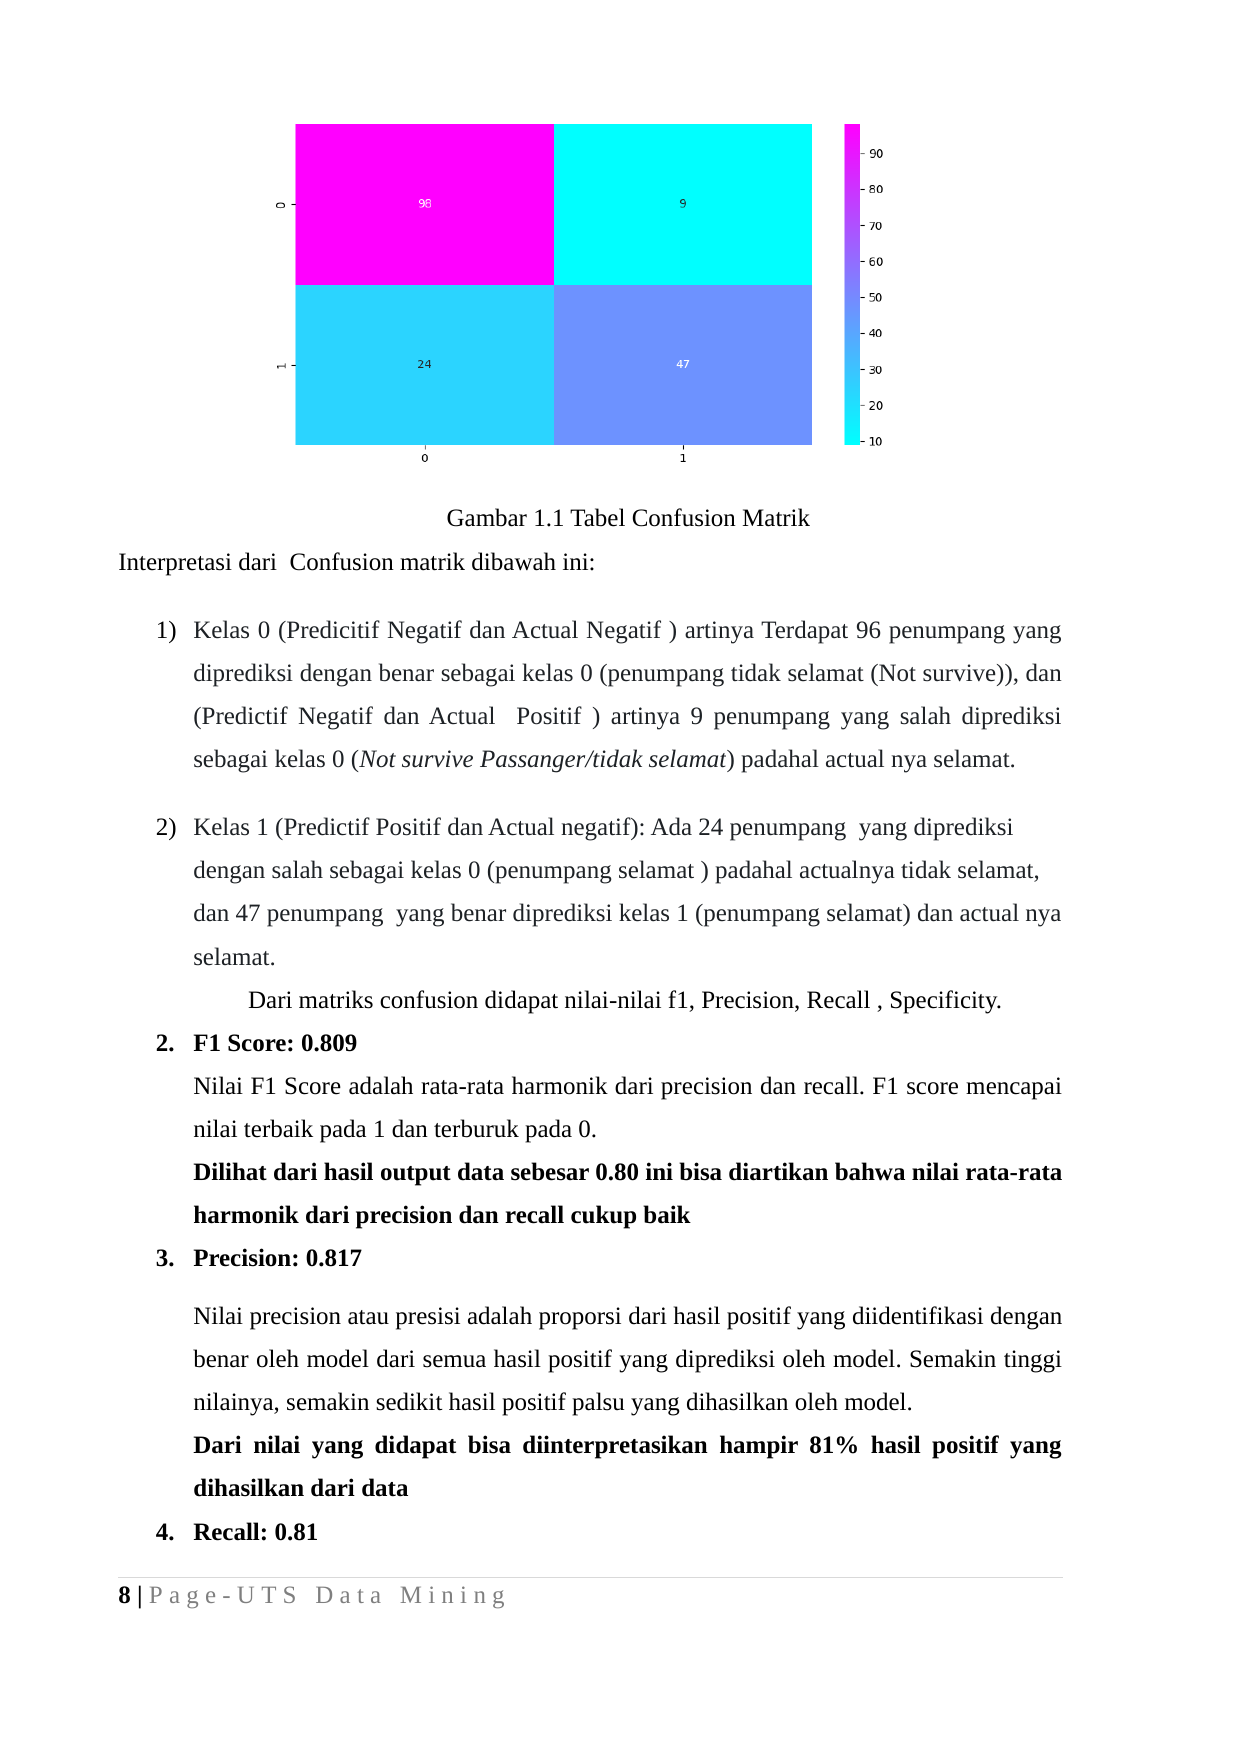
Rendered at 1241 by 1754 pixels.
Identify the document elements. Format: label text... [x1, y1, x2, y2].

list Nilai precision atau presisi adalah proporsi dari hasil positif yang diidentifikasi dengan benar oleh model dari semua hasil positif yang diprediksi oleh model. Semakin tinggi nilainya, semakin sedikit hasil positif palsu yang dihasilkan oleh model. [193, 1301, 1063, 1416]
list Precision: 0.817 [156, 1243, 1063, 1272]
list F1 Score: 0.809 [156, 1028, 1063, 1057]
list Nilai F1 Score adalah rata-rata harmonik dari precision dan recall. F1 score mencapai nilai terbaik pada 1 dan terburuk pada 0. [193, 1071, 1063, 1143]
list Kelas 1 (Predictif Positif dan Actual negatif): Ada 24 penumpang yang diprediksi dengan salah sebagai kelas 0 (penumpang selamat ) padahal actualnya tidak selamat, dan 47 penumpang yang benar diprediksi kelas 1 (penumpang selamat) dan actual nya selamat. [156, 812, 1063, 970]
list Recall: 0.81 [156, 1517, 1063, 1545]
list Gambar 1.1 Tabel Confusion Matrik [193, 503, 1063, 532]
list Kelas 0 (Predicitif Negatif dan Actual Negatif ) artinya Terdapat 96 penumpang yang diprediksi dengan benar sebagai kelas 0 (penumpang tidak selamat (Not survive)), dan (Predictif Negatif dan Actual Positif ) artinya 9 penumpang yang salah diprediksi sebagai kelas 0 (Not survive Passanger/tidak selamat) padahal actual nya selamat. [156, 615, 1063, 773]
list Dilihat dari hasil output data sebesar 0.80 ini bisa diartikan bahwa nilai rata-rata harmonik dari precision dan recall cukup baik [193, 1157, 1063, 1229]
list Dari nilai yang didapat bisa diinterpretasikan hampir 81% hasil positif yang dihasilkan dari data [193, 1430, 1063, 1502]
text Interpretasi dari Confusion matrik dibawah ini: [118, 547, 1063, 575]
list Dari matriks confusion didapat nilai-nilai f1, Precision, Recall , Specificity. [193, 985, 1063, 1013]
